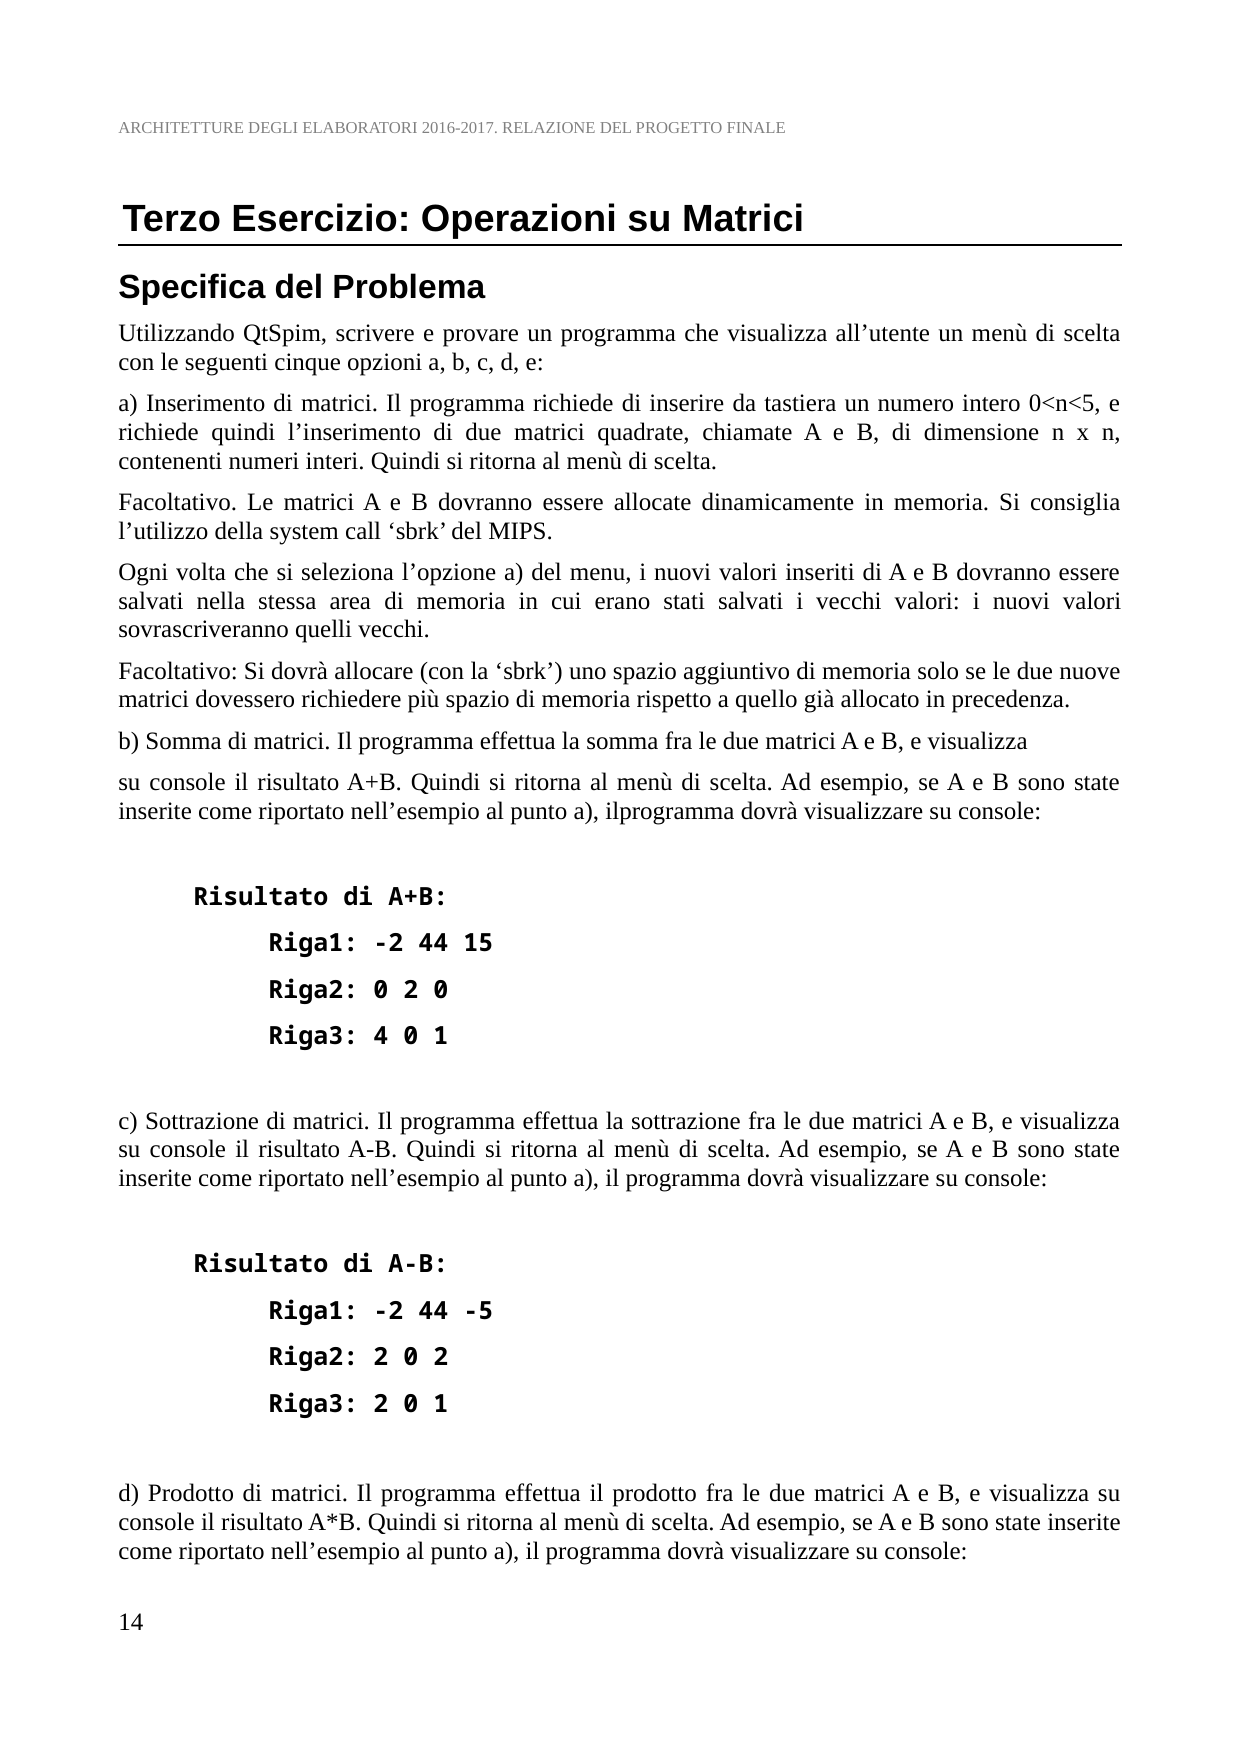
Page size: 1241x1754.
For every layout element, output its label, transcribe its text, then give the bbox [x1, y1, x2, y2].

text Riga1: -2 44 15 [118, 925, 1122, 959]
subtitle Specifica del Problema [118, 267, 1122, 306]
text Utilizzando QtSpim, scrivere e provare un programma che visualizza all’utente un menù di scelta con le seguenti cinque opzioni a, b, c, d, e: [118, 318, 1122, 376]
text Risultato di A-B: [118, 1246, 1122, 1280]
text Facoltativo. Le matrici A e B dovranno essere allocate dinamicamente in memoria. Si consiglia l’utilizzo della system call ‘sbrk’ del MIPS. [118, 487, 1122, 544]
text b) Somma di matrici. Il programma effettua la somma fra le due matrici A e B, e visualizza [118, 726, 1122, 754]
text Riga3: 2 0 1 [118, 1385, 1122, 1419]
text d) Prodotto di matrici. Il programma effettua il prodotto fra le due matrici A e B, e visualizza su console il risultato A*B. Quindi si ritorna al menù di scelta. Ad esempio, se A e B sono state inserite come riportato nell’esempio al punto a), il programma dovrà visualizzare su console: [118, 1478, 1122, 1565]
subtitle Terzo Esercizio: Operazioni su Matrici [118, 192, 1122, 244]
text Riga2: 0 2 0 [118, 971, 1122, 1005]
text c) Sottrazione di matrici. Il programma effettua la sottrazione fra le due matrici A e B, e visualizza su console il risultato A-B. Quindi si ritorna al menù di scelta. Ad esempio, se A e B sono state inserite come riportato nell’esempio al punto a), il programma dovrà visualizzare su console: [118, 1106, 1122, 1192]
text su console il risultato A+B. Quindi si ritorna al menù di scelta. Ad esempio, se A e B sono state inserite come riportato nell’esempio al punto a), ilprogramma dovrà visualizzare su console: [118, 767, 1122, 824]
text Risultato di A+B: [118, 878, 1122, 912]
text Riga3: 4 0 1 [118, 1018, 1122, 1052]
text Riga2: 2 0 2 [118, 1339, 1122, 1373]
text a) Inserimento di matrici. Il programma richiede di inserire da tastiera un numero intero 0<n<5, e richiede quindi l’inserimento di due matrici quadrate, chiamate A e B, di dimensione n x n, contenenti numeri interi. Quindi si ritorna al menù di scelta. [118, 388, 1122, 474]
text Ogni volta che si seleziona l’opzione a) del menu, i nuovi valori inseriti di A e B dovranno essere salvati nella stessa area di memoria in cui erano stati salvati i vecchi valori: i nuovi valori sovrascriveranno quelli vecchi. [118, 557, 1122, 643]
text Facoltativo: Si dovrà allocare (con la ‘sbrk’) uno spazio aggiuntivo di memoria solo se le due nuove matrici dovessero richiedere più spazio di memoria rispetto a quello già allocato in precedenza. [118, 656, 1122, 713]
text Riga1: -2 44 -5 [118, 1292, 1122, 1326]
